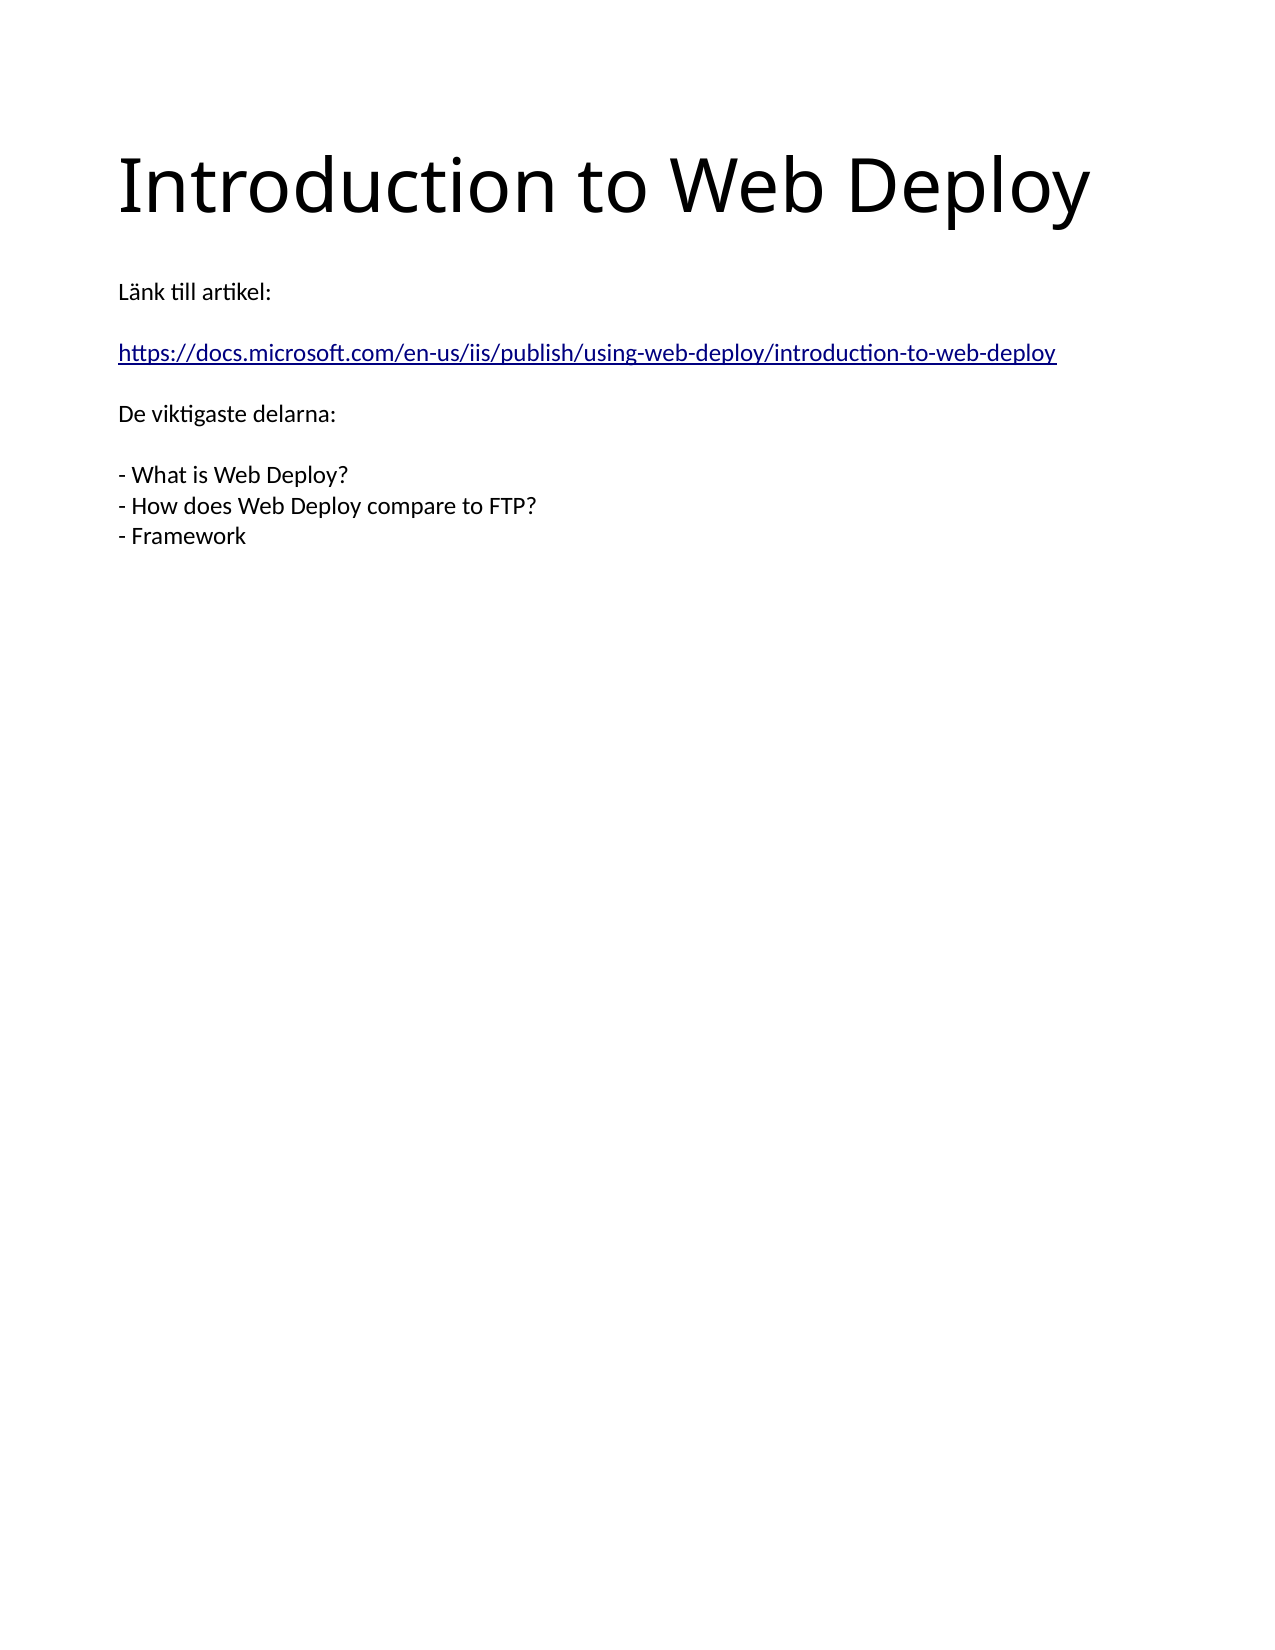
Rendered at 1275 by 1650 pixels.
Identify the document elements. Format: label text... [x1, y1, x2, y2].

subtitle Introduction to Web Deploy [118, 133, 1157, 235]
text - What is Web Deploy? [118, 459, 1157, 490]
text - How does Web Deploy compare to FTP? [118, 490, 1157, 520]
text https://docs.microsoft.com/en-us/iis/publish/using-web-deploy/introduction-to-web-deploy [118, 337, 1157, 368]
text - Framework [118, 520, 1157, 551]
text Länk till artikel: [118, 276, 1157, 307]
text De viktigaste delarna: [118, 398, 1157, 429]
